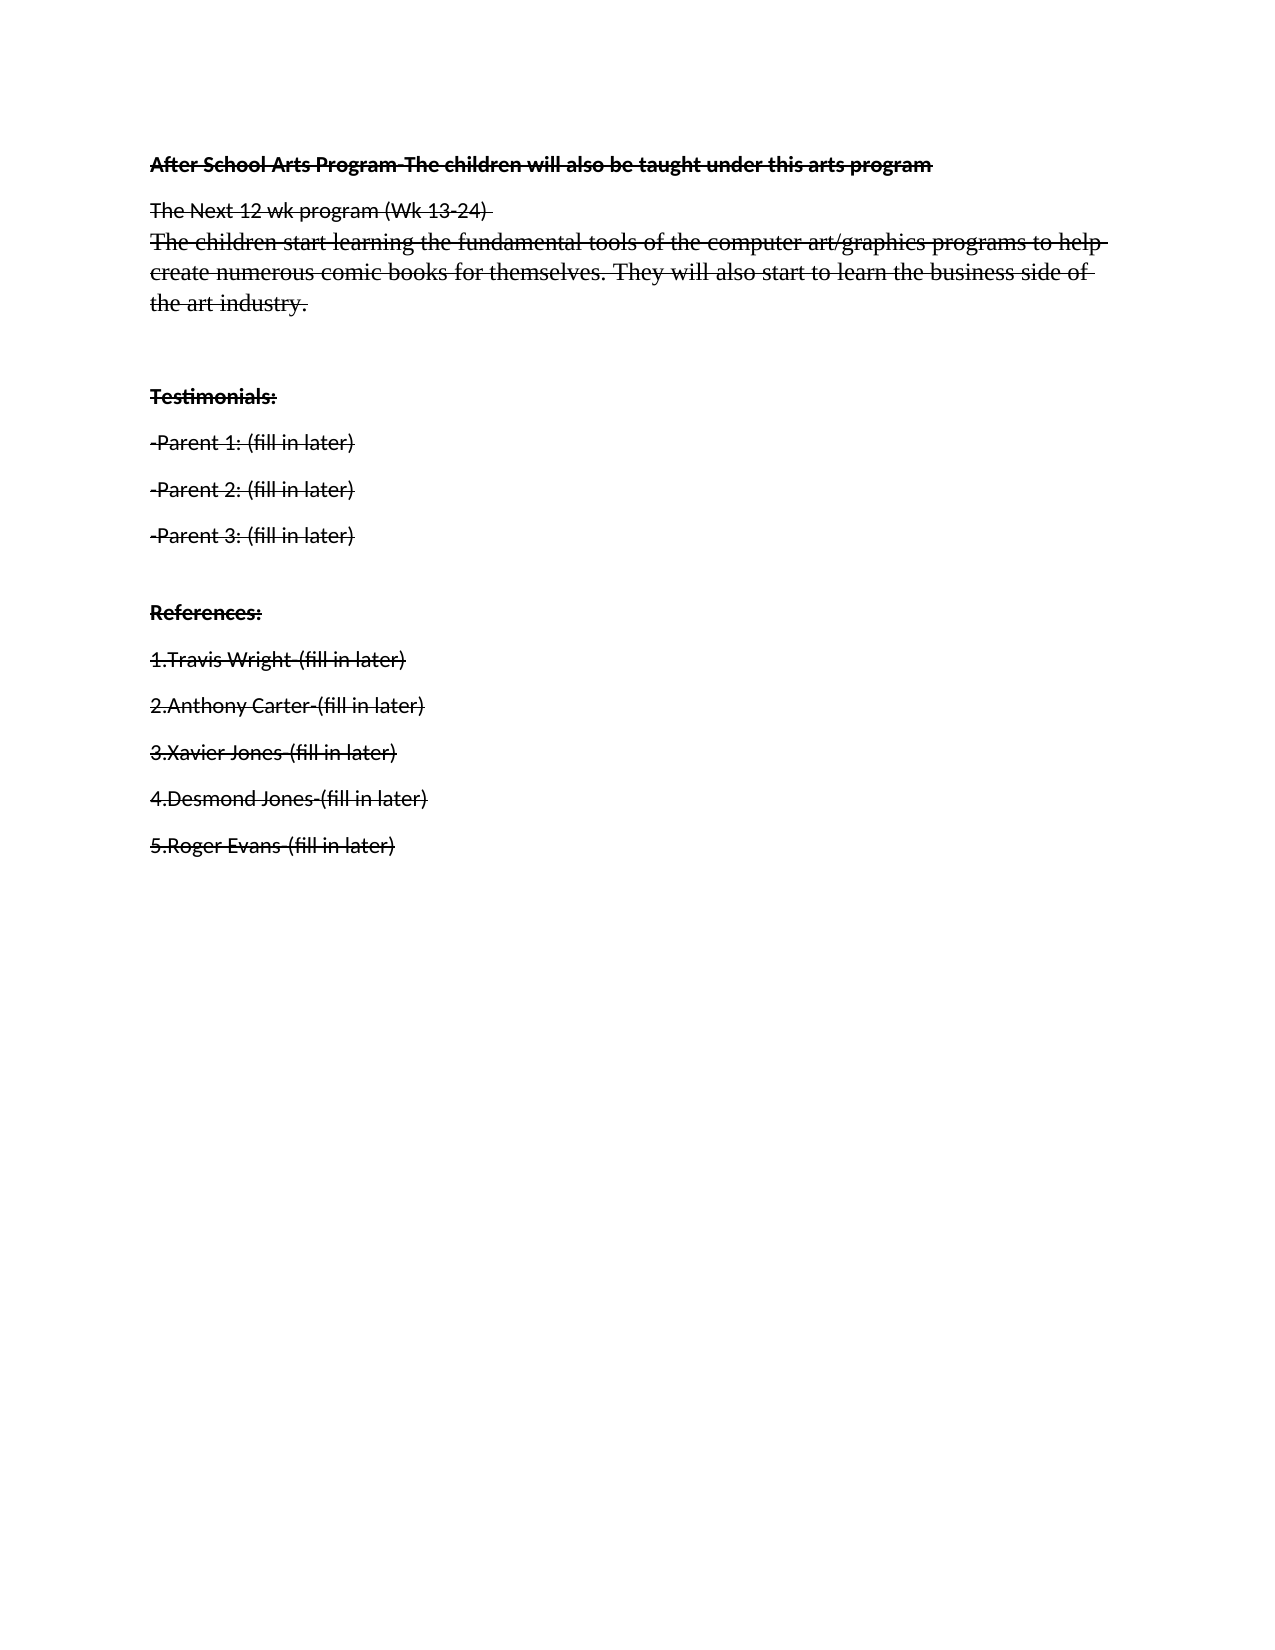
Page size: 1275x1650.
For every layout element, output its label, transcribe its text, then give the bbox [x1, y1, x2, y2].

text 4.Desmond Jones-(fill in later) [150, 784, 1125, 812]
text Testimonials: [150, 382, 1125, 410]
text 2.Anthony Carter-(fill in later) [150, 691, 1125, 719]
text After School Arts Program-The children will also be taught under this arts program [150, 150, 1125, 178]
text 1.Travis Wright-(fill in later) [150, 645, 1125, 673]
text -Parent 3: (fill in later) [150, 522, 1125, 579]
text -Parent 2: (fill in later) [150, 475, 1125, 503]
text 5.Roger Evans-(fill in later) [150, 831, 1125, 859]
text 3.Xavier Jones-(fill in later) [150, 738, 1125, 766]
text The Next 12 wk program (Wk 13-24) The children start learning the fundamental tools of the computer art/graphics programs to help create numerous comic books for themselves. They will also start to learn the business side of the art industry. [150, 197, 1125, 317]
text References: [150, 598, 1125, 626]
text -Parent 1: (fill in later) [150, 428, 1125, 457]
